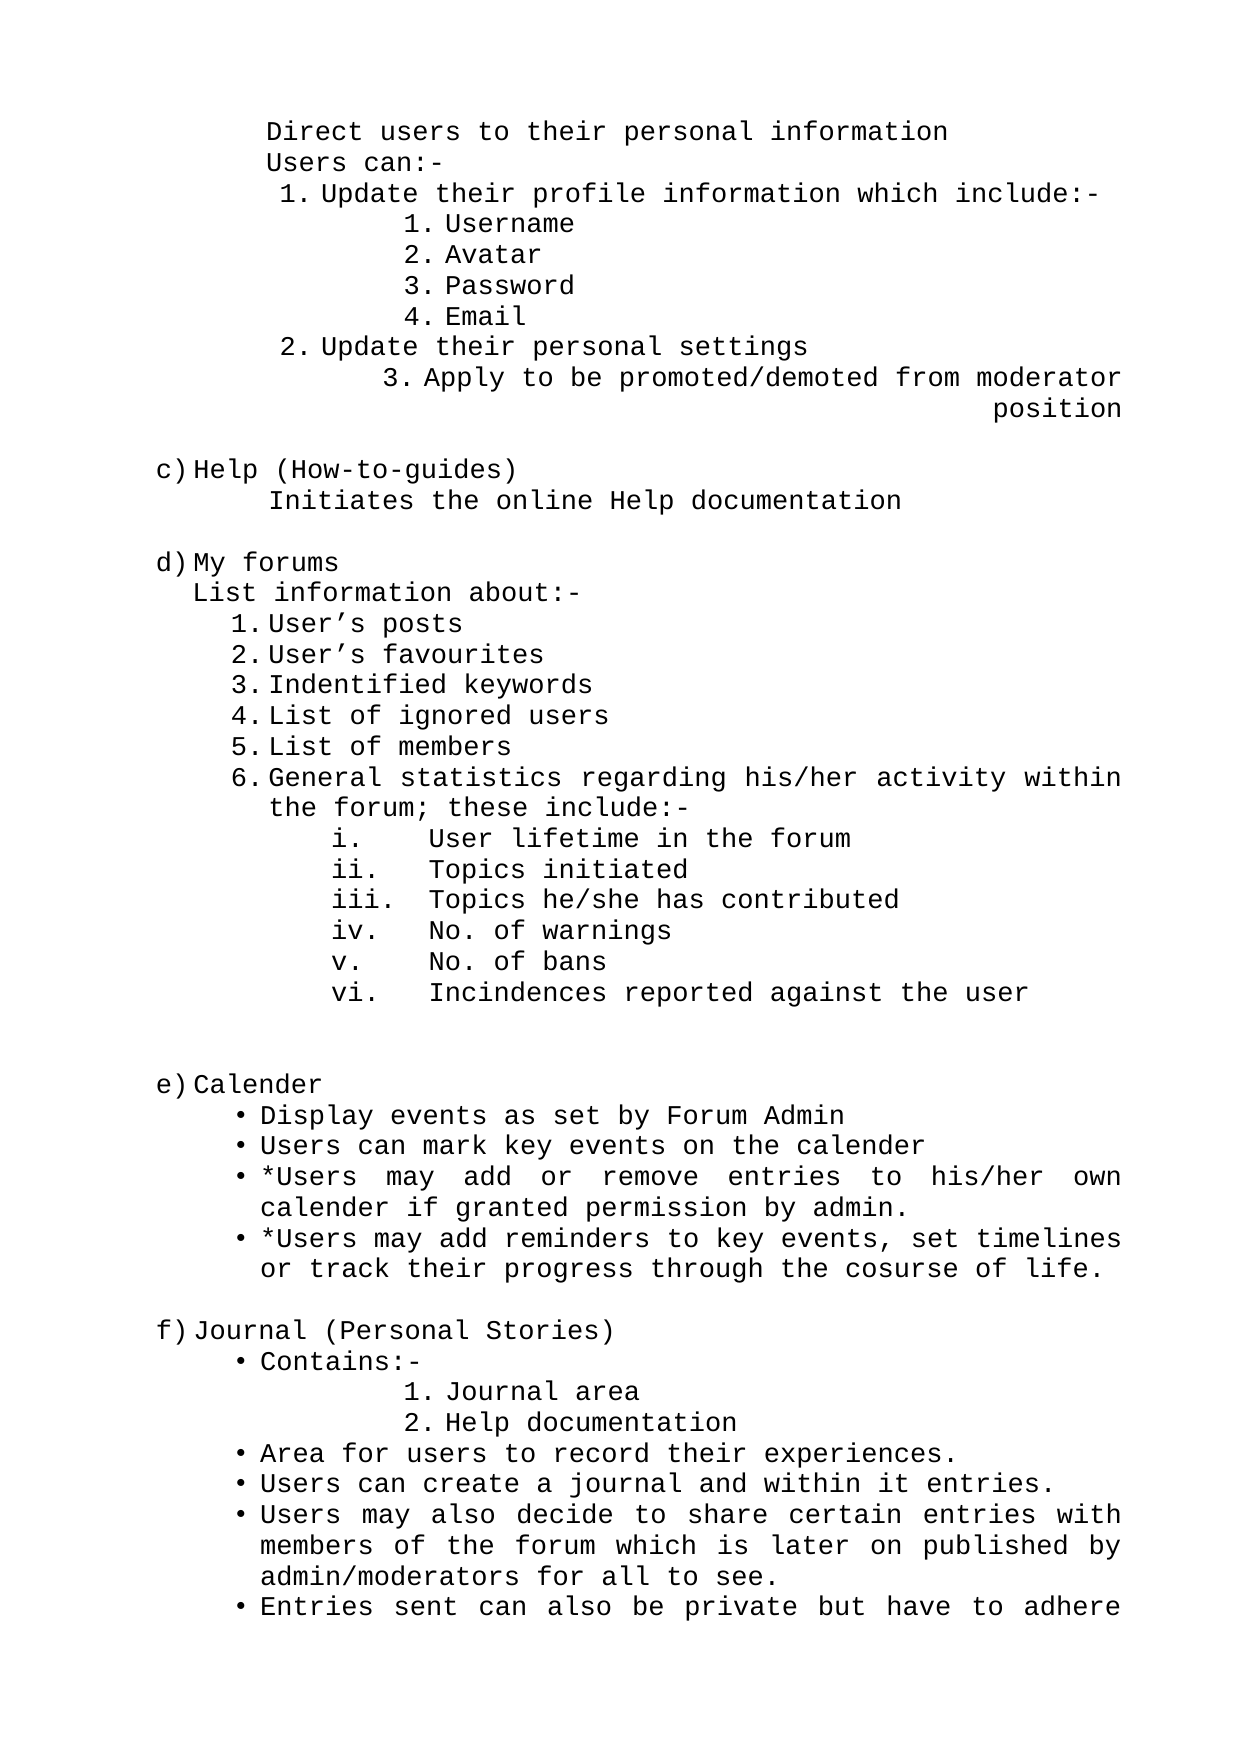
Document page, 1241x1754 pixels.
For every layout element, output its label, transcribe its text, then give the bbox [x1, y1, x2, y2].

list No. of bans [331, 948, 1122, 978]
list Direct users to their personal information [228, 118, 1122, 149]
list General statistics regarding his/her activity within the forum; these include:- [231, 763, 1122, 825]
list My forums [156, 548, 1122, 579]
list Avatar [403, 241, 1122, 272]
list Journal area [403, 1378, 1122, 1409]
list Users may also decide to share certain entries with members of the forum which is later on published by admin/moderators for all to see. [236, 1501, 1122, 1593]
list List of members [231, 733, 1122, 763]
list Users can create a journal and within it entries. [236, 1470, 1122, 1501]
list Incindences reported against the user [331, 978, 1122, 1009]
list User’s posts [231, 610, 1122, 641]
list Area for users to record their experiences. [236, 1439, 1122, 1470]
text List information about:- [118, 579, 1122, 610]
list Email [403, 302, 1122, 333]
list Username [403, 210, 1122, 241]
list No. of warnings [331, 917, 1122, 948]
list Topics initiated [331, 856, 1122, 886]
list *Users may add reminders to key events, set timelines or track their progress through the cosurse of life. [236, 1224, 1122, 1286]
list Users can mark key events on the calender [236, 1132, 1122, 1163]
list Entries sent can also be private but have to adhere [236, 1593, 1122, 1624]
list User’s favourites [231, 641, 1122, 671]
list Initiates the online Help documentation [231, 487, 1122, 518]
list Help documentation [403, 1409, 1122, 1439]
list Update their personal settings [279, 333, 1122, 364]
list Password [403, 272, 1122, 302]
list Journal (Personal Stories) [156, 1317, 1122, 1347]
list *Users may add or remove entries to his/her own calender if granted permission by admin. [236, 1163, 1122, 1224]
list User lifetime in the forum [331, 825, 1122, 856]
list Indentified keywords [231, 671, 1122, 702]
list List of ignored users [231, 702, 1122, 733]
list Users can:- [228, 149, 1122, 179]
list Calender [156, 1071, 1122, 1101]
list Help (How-to-guides) [156, 456, 1122, 487]
list Display events as set by Forum Admin [236, 1101, 1122, 1132]
list Contains:- [236, 1347, 1122, 1378]
list Apply to be promoted/demoted from moderator position [279, 364, 1122, 425]
list Update their profile information which include:- [279, 179, 1122, 210]
list Topics he/she has contributed [331, 886, 1122, 917]
